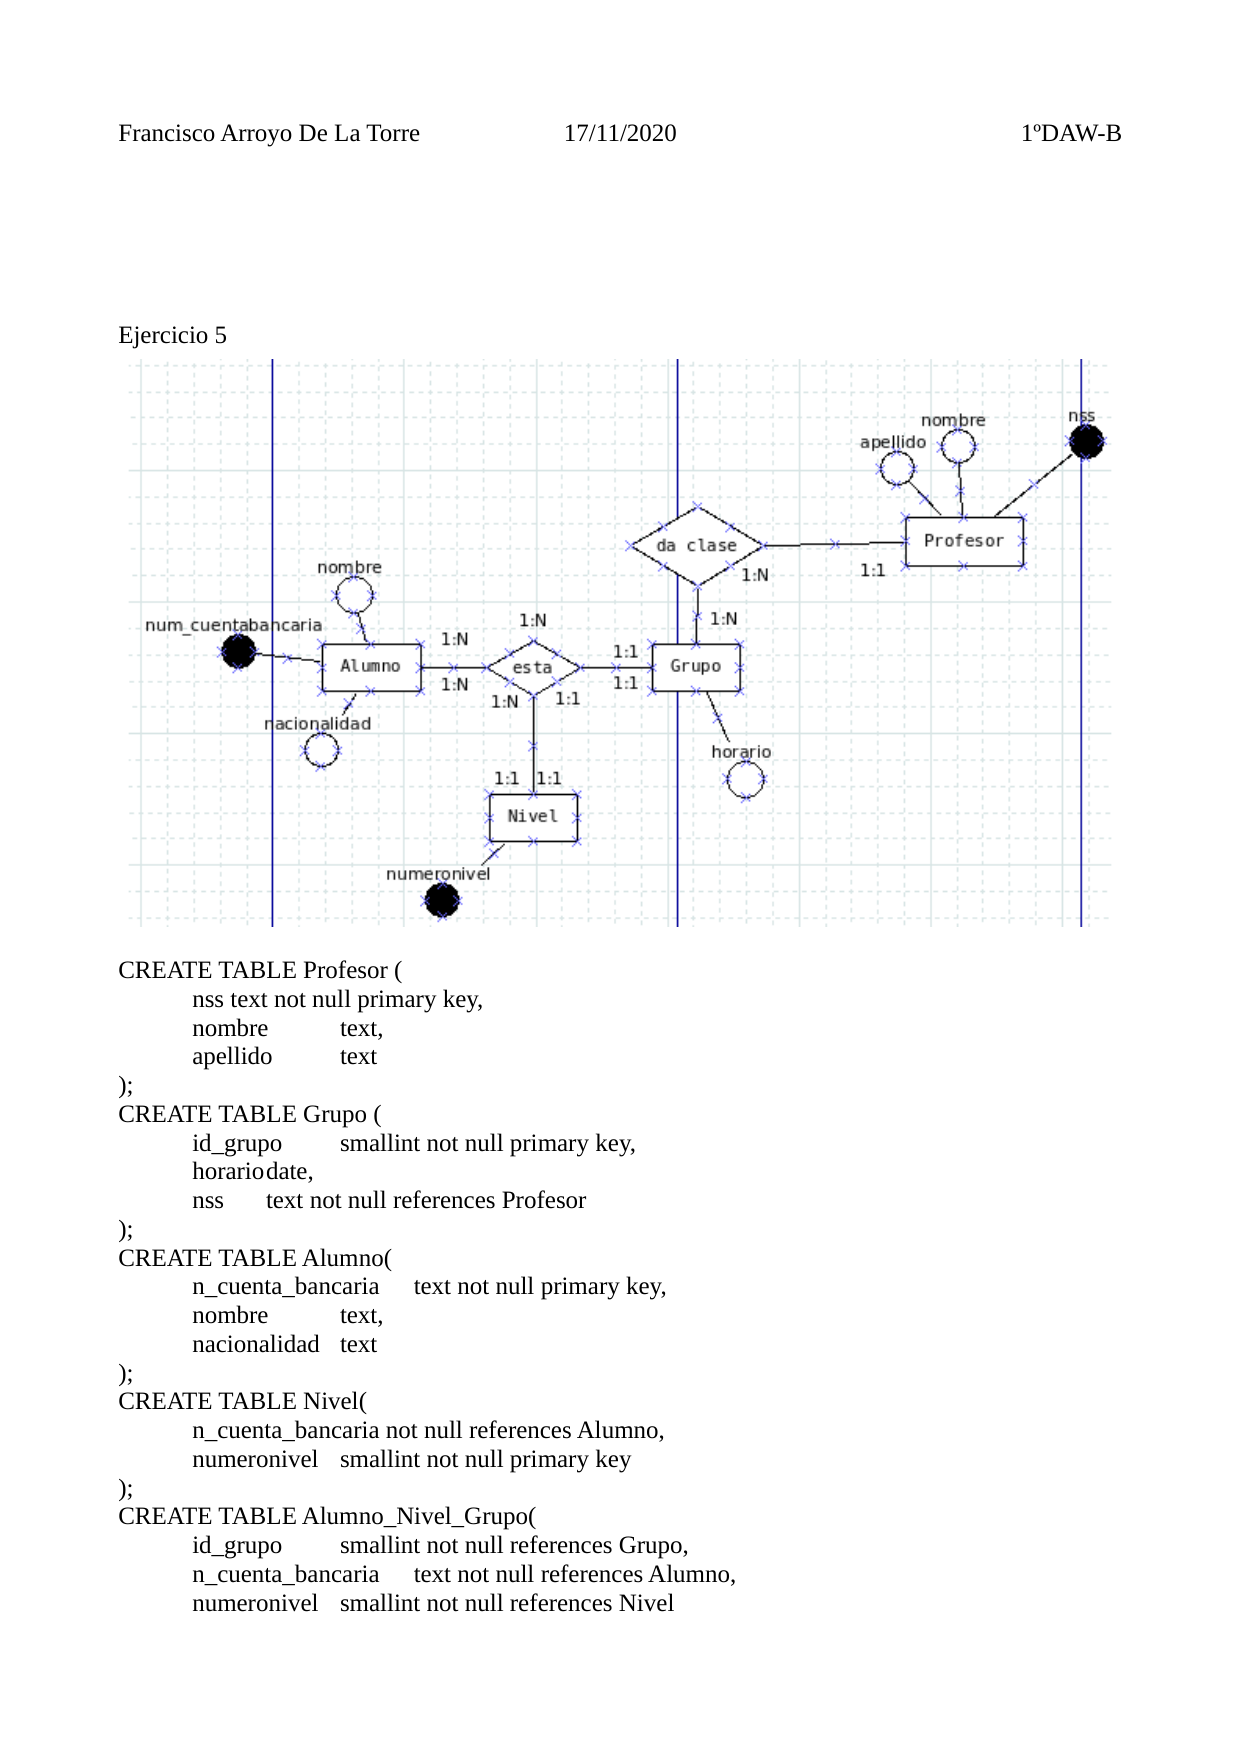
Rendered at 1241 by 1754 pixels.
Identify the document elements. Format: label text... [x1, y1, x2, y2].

text id_grupo smallint not null references Grupo, [118, 1530, 1122, 1559]
text numeronivel smallint not null primary key [118, 1444, 1122, 1473]
text n_cuenta_bancaria text not null primary key, [118, 1271, 1122, 1300]
text apellido text [118, 1041, 1122, 1070]
text CREATE TABLE Alumno( [118, 1243, 1122, 1271]
text ); [118, 1214, 1122, 1243]
text numeronivel smallint not null references Nivel [118, 1588, 1122, 1616]
text nss text not null primary key, [118, 984, 1122, 1013]
text nss text not null references Profesor [118, 1185, 1122, 1214]
text CREATE TABLE Alumno_Nivel_Grupo( [118, 1501, 1122, 1530]
text nacionalidad text [118, 1329, 1122, 1358]
text nombre text, [118, 1300, 1122, 1329]
text horario date, [118, 1156, 1122, 1185]
text ); [118, 1070, 1122, 1099]
text CREATE TABLE Profesor ( [118, 955, 1122, 984]
text n_cuenta_bancaria not null references Alumno, [118, 1415, 1122, 1444]
text n_cuenta_bancaria text not null references Alumno, [118, 1559, 1122, 1588]
picture [128, 359, 1112, 927]
text nombre text, [118, 1013, 1122, 1041]
text ); [118, 1473, 1122, 1501]
text CREATE TABLE Nivel( [118, 1386, 1122, 1415]
text ); [118, 1358, 1122, 1386]
text Ejercicio 5 [118, 320, 1122, 349]
text id_grupo smallint not null primary key, [118, 1128, 1122, 1156]
text CREATE TABLE Grupo ( [118, 1099, 1122, 1128]
